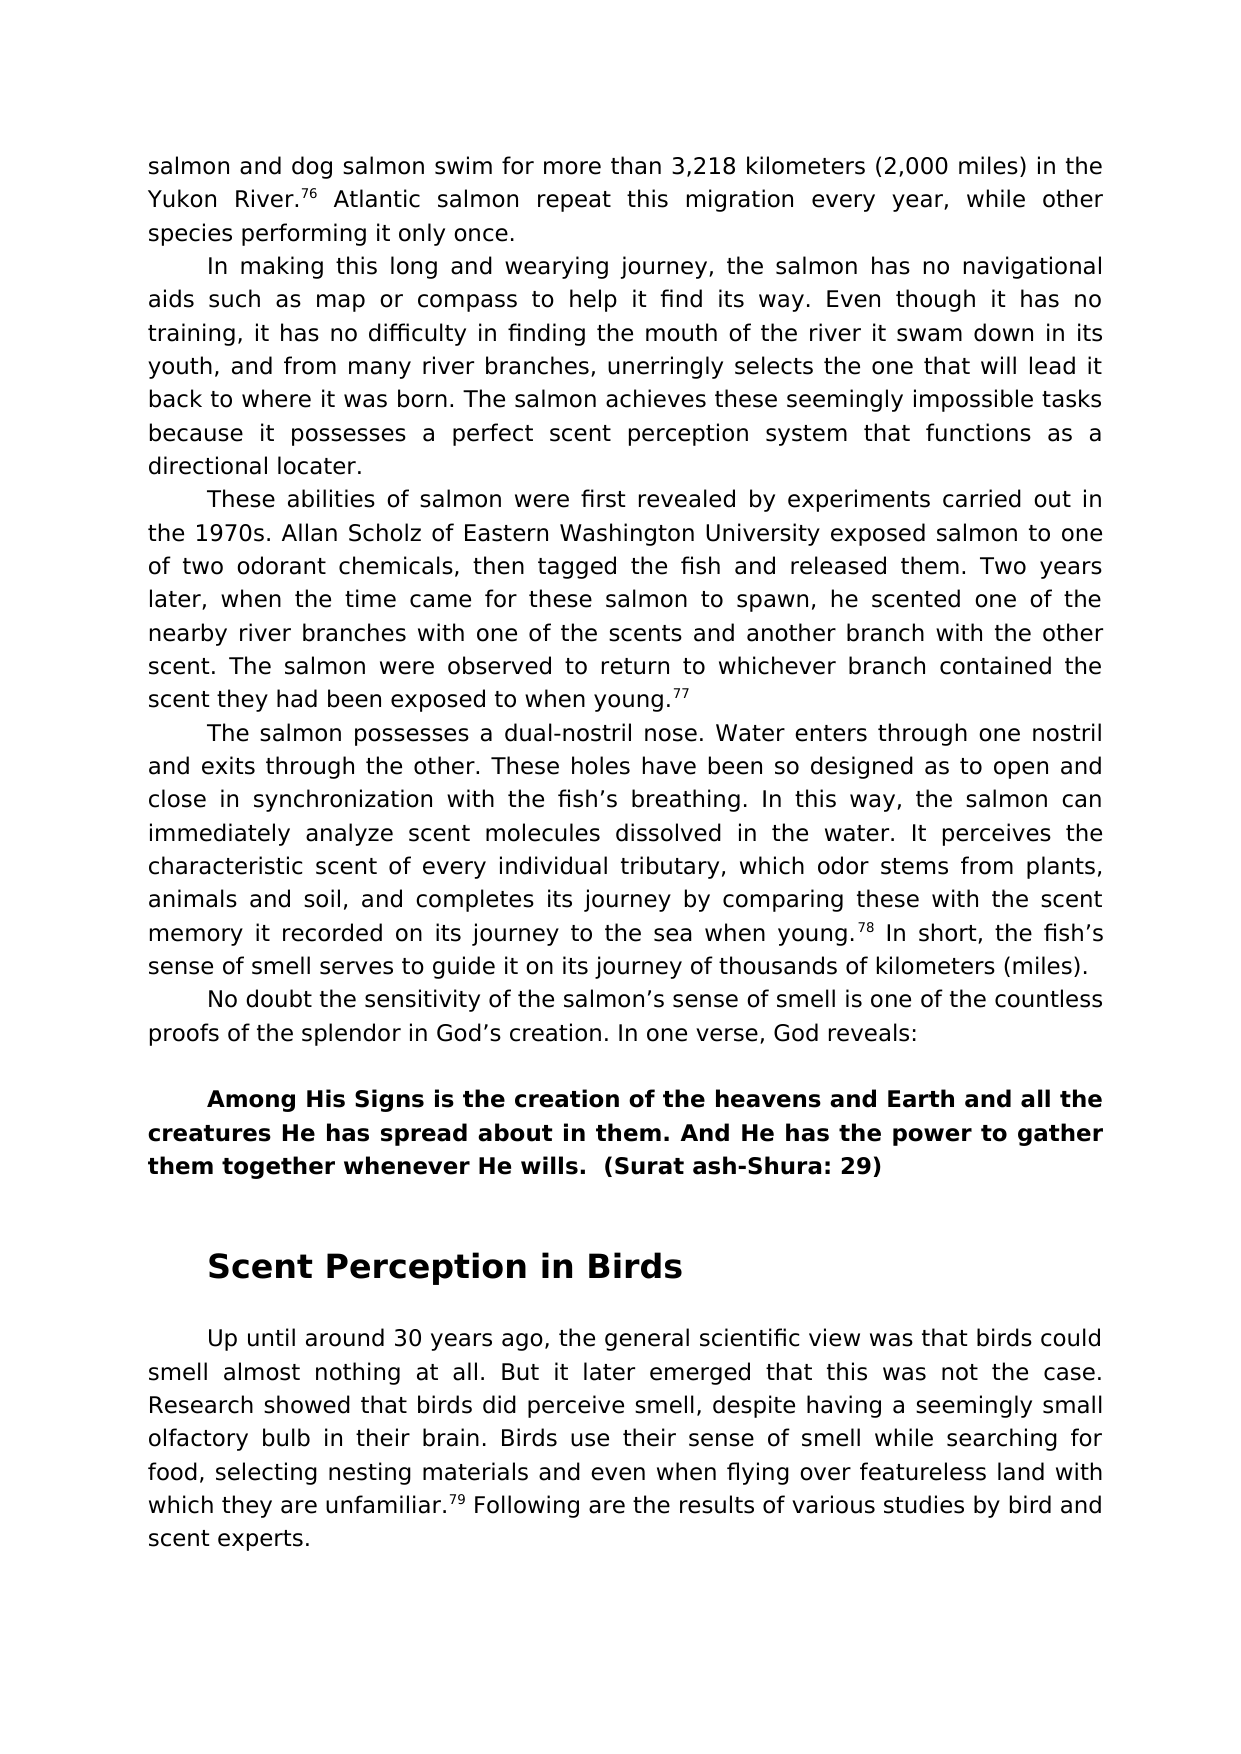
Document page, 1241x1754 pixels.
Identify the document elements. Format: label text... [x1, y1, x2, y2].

text No doubt the sensitivity of the salmon’s sense of smell is one of the countless proofs of the splendor in God’s creation. In one verse, God reveals: [148, 981, 1104, 1048]
text Scent Perception in Birds [148, 1248, 1104, 1287]
text On this journey, the salmon’s objective is to return to the stream where it hatched, and lay its own eggs there. This journey is very much harder than the first one, because the salmon must swim up against the powerful flowing current and leap up over cliffs and waterfalls. Every salmon travels hundreds or even thousands of miles to reach the river or branch where it hatched. Red salmon travel more than 1,609 kilometers (1,000 miles) in the sea and rivers. King salmon and dog salmon swim for more than 3,218 kilometers (2,000 miles) in the Yukon River. Atlantic salmon repeat this migration every year, while other species performing it only once. [148, 148, 1104, 248]
text The salmon possesses a dual-nostril nose. Water enters through one nostril and exits through the other. These holes have been so designed as to open and close in synchronization with the fish’s breathing. In this way, the salmon can immediately analyze scent molecules dissolved in the water. It perceives the characteristic scent of every individual tributary, which odor stems from plants, animals and soil, and completes its journey by comparing these with the scent memory it recorded on its journey to the sea when young. In short, the fish’s sense of smell serves to guide it on its journey of thousands of kilometers (miles). [148, 714, 1104, 981]
text Among His Signs is the creation of the heavens and Earth and all the creatures He has spread about in them. And He has the power to gather them together whenever He wills. (Surat ash-Shura: 29) [148, 1081, 1104, 1181]
text Up until around 30 years ago, the general scientific view was that birds could smell almost nothing at all. But it later emerged that this was not the case. Research showed that birds did perceive smell, despite having a seemingly small olfactory bulb in their brain. Birds use their sense of smell while searching for food, selecting nesting materials and even when flying over featureless land with which they are unfamiliar. Following are the results of various studies by bird and scent experts. [148, 1320, 1104, 1553]
text In making this long and wearying journey, the salmon has no navigational aids such as map or compass to help it find its way. Even though it has no training, it has no difficulty in finding the mouth of the river it swam down in its youth, and from many river branches, unerringly selects the one that will lead it back to where it was born. The salmon achieves these seemingly impossible tasks because it possesses a perfect scent perception system that functions as a directional locater. [148, 248, 1104, 481]
text These abilities of salmon were first revealed by experiments carried out in the 1970s. Allan Scholz of Eastern Washington University exposed salmon to one of two odorant chemicals, then tagged the fish and released them. Two years later, when the time came for these salmon to spawn, he scented one of the nearby river branches with one of the scents and another branch with the other scent. The salmon were observed to return to whichever branch contained the scent they had been exposed to when young. [148, 481, 1104, 714]
